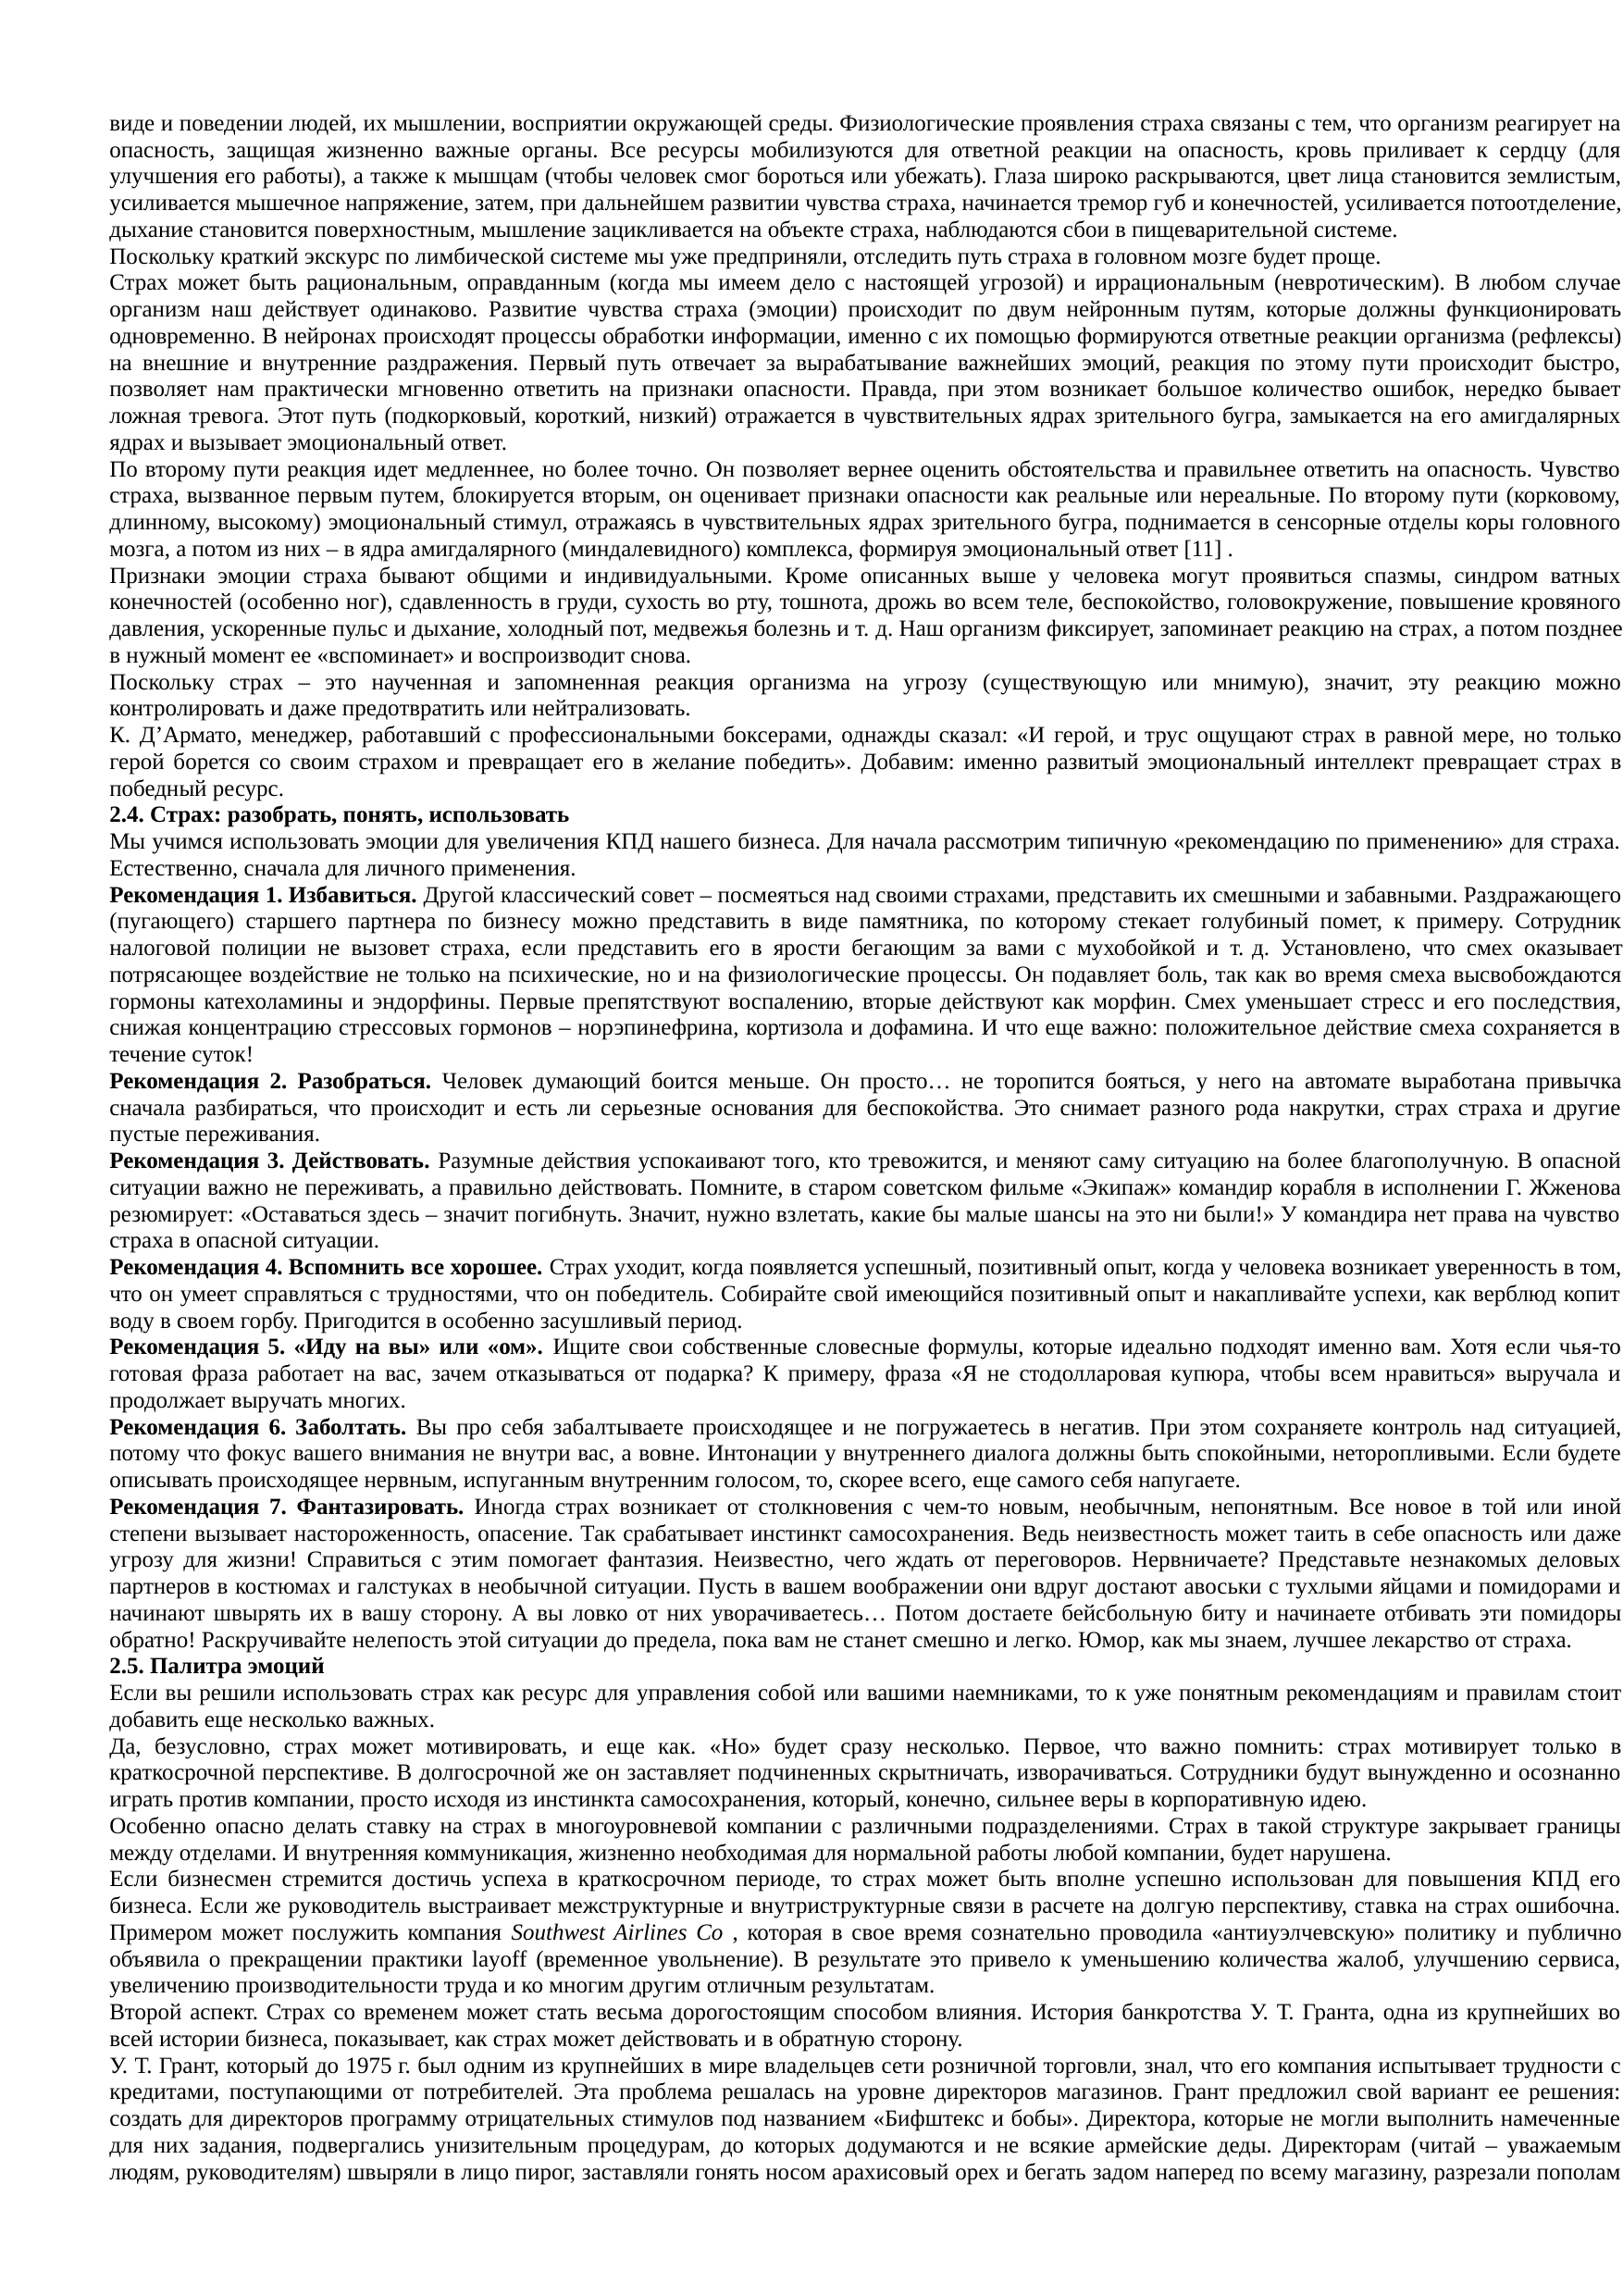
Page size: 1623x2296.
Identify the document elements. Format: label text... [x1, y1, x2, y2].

text Рекомендация 2. Разобраться. Человек думающий боится меньше. Он просто… не торопится бояться, у него на автомате выработана привычка сначала разбираться, что происходит и есть ли серьезные основания для беспокойства. Это снимает разного рода накрутки, страх страха и другие пустые переживания. [109, 1067, 1623, 1147]
text Рекомендация 3. Действовать. Разумные действия успокаивают того, кто тревожится, и меняют саму ситуацию на более благополучную. В опасной ситуации важно не переживать, а правильно действовать. Помните, в старом советском фильме «Экипаж» командир корабля в исполнении Г. Жженова резюмирует: «Оставаться здесь – значит погибнуть. Значит, нужно взлетать, какие бы малые шансы на это ни были!» У командира нет права на чувство страха в опасной ситуации. [109, 1147, 1623, 1253]
text По второму пути реакция идет медленнее, но более точно. Он позволяет вернее оценить обстоятельства и правильнее ответить на опасность. Чувство страха, вызванное первым путем, блокируется вторым, он оценивает признаки опасности как реальные или нереальные. По второму пути (корковому, длинному, высокому) эмоциональный стимул, отражаясь в чувствительных ядрах зрительного бугра, поднимается в сенсорные отделы коры головного мозга, а потом из них – в ядра амигдалярного (миндалевидного) комплекса, формируя эмоциональный ответ [11] . [109, 455, 1623, 562]
text Рекомендация 5. «Иду на вы» или «ом». Ищите свои собственные словесные формулы, которые идеально подходят именно вам. Хотя если чья-то готовая фраза работает на вас, зачем отказываться от подарка? К примеру, фраза «Я не стодолларовая купюра, чтобы всем нравиться» выручала и продолжает выручать многих. [109, 1334, 1623, 1413]
text Мы учимся использовать эмоции для увеличения КПД нашего бизнеса. Для начала рассмотрим типичную «рекомендацию по применению» для страха. Естественно, сначала для личного применения. [109, 827, 1623, 881]
text Поскольку страх – это наученная и запомненная реакция организма на угрозу (существующую или мнимую), значит, эту реакцию можно контролировать и даже предотвратить или нейтрализовать. [109, 668, 1623, 721]
text Признаки эмоции страха бывают общими и индивидуальными. Кроме описанных выше у человека могут проявиться спазмы, синдром ватных конечностей (особенно ног), сдавленность в груди, сухость во рту, тошнота, дрожь во всем теле, беспокойство, головокружение, повышение кровяного давления, ускоренные пульс и дыхание, холодный пот, медвежья болезнь и т. д. Наш организм фиксирует, запоминает реакцию на страх, а потом позднее в нужный момент ее «вспоминает» и воспроизводит снова. [109, 562, 1623, 668]
text Особенно опасно делать ставку на страх в многоуровневой компании с различными подразделениями. Страх в такой структуре закрывает границы между отделами. И внутренняя коммуникация, жизненно необходимая для нормальной работы любой компании, будет нарушена. [109, 1812, 1623, 1866]
text Страх может быть рациональным, оправданным (когда мы имеем дело с настоящей угрозой) и иррациональным (невротическим). В любом случае организм наш действует одинаково. Развитие чувства страха (эмоции) происходит по двум нейронным путям, которые должны функционировать одновременно. В нейронах происходят процессы обработки информации, именно с их помощью формируются ответные реакции организма (рефлексы) на внешние и внутренние раздражения. Первый путь отвечает за вырабатывание важнейших эмоций, реакция по этому пути происходит быстро, позволяет нам практически мгновенно ответить на признаки опасности. Правда, при этом возникает большое количество ошибок, нередко бывает ложная тревога. Этот путь (подкорковый, короткий, низкий) отражается в чувствительных ядрах зрительного бугра, замыкается на его амигдалярных ядрах и вызывает эмоциональный ответ. [109, 269, 1623, 455]
text виде и поведении людей, их мышлении, восприятии окружающей среды. Физиологические проявления страха связаны с тем, что организм реагирует на опасность, защищая жизненно важные органы. Все ресурсы мобилизуются для ответной реакции на опасность, кровь приливает к сердцу (для улучшения его работы), а также к мышцам (чтобы человек смог бороться или убежать). Глаза широко раскрываются, цвет лица становится землистым, усиливается мышечное напряжение, затем, при дальнейшем развитии чувства страха, начинается тремор губ и конечностей, усиливается потоотделение, дыхание становится поверхностным, мышление зацикливается на объекте страха, наблюдаются сбои в пищеварительной системе. [109, 109, 1623, 242]
text Рекомендация 6. Заболтать. Вы про себя забалтываете происходящее и не погружаетесь в негатив. При этом сохраняете контроль над ситуацией, потому что фокус вашего внимания не внутри вас, а вовне. Интонации у внутреннего диалога должны быть спокойными, неторопливыми. Если будете описывать происходящее нервным, испуганным внутренним голосом, то, скорее всего, еще самого себя напугаете. [109, 1413, 1623, 1493]
text Второй аспект. Страх со временем может стать весьма дорогостоящим способом влияния. История банкротства У. Т. Гранта, одна из крупнейших во всей истории бизнеса, показывает, как страх может действовать и в обратную сторону. [109, 1998, 1623, 2052]
text Да, безусловно, страх может мотивировать, и еще как. «Но» будет сразу несколько. Первое, что важно помнить: страх мотивирует только в краткосрочной перспективе. В долгосрочной же он заставляет подчиненных скрытничать, изворачиваться. Сотрудники будут вынужденно и осознанно играть против компании, просто исходя из инстинкта самосохранения, который, конечно, сильнее веры в корпоративную идею. [109, 1732, 1623, 1812]
text У. Т. Грант, который до 1975 г. был одним из крупнейших в мире владельцев сети розничной торговли, знал, что его компания испытывает трудности с кредитами, поступающими от потребителей. Эта проблема решалась на уровне директоров магазинов. Грант предложил свой вариант ее решения: создать для директоров программу отрицательных стимулов под названием «Бифштекс и бобы». Директора, которые не могли выполнить намеченные для них задания, подвергались унизительным процедурам, до которых додумаются и не всякие армейские деды. Директорам (читай – уважаемым людям, руководителям) швыряли в лицо пирог, заставляли гонять носом арахисовый орех и бегать задом наперед по всему магазину, разрезали пополам [109, 2052, 1623, 2185]
text Поскольку краткий экскурс по лимбической системе мы уже предприняли, отследить путь страха в головном мозге будет проще. [109, 242, 1623, 269]
text Если вы решили использовать страх как ресурс для управления собой или вашими наемниками, то к уже понятным рекомендациям и правилам стоит добавить еще несколько важных. [109, 1679, 1623, 1732]
text Если бизнесмен стремится достичь успеха в краткосрочном периоде, то страх может быть вполне успешно использован для повышения КПД его бизнеса. Если же руководитель выстраивает межструктурные и внутриструктурные связи в расчете на долгую перспективу, ставка на страх ошибочна. Примером может послужить компания Southwest Airlines Co , которая в свое время сознательно проводила «антиуэлчевскую» политику и публично объявила о прекращении практики layoff (временное увольнение). В результате это привело к уменьшению количества жалоб, улучшению сервиса, увеличению производительности труда и ко многим другим отличным результатам. [109, 1866, 1623, 1998]
text Рекомендация 1. Избавиться. Другой классический совет – посмеяться над своими страхами, представить их смешными и забавными. Раздражающего (пугающего) старшего партнера по бизнесу можно представить в виде памятника, по которому стекает голубиный помет, к примеру. Сотрудник налоговой полиции не вызовет страха, если представить его в ярости бегающим за вами с мухобойкой и т. д. Установлено, что смех оказывает потрясающее воздействие не только на психические, но и на физиологические процессы. Он подавляет боль, так как во время смеха высвобождаются гормоны катехоламины и эндорфины. Первые препятствуют воспалению, вторые действуют как морфин. Смех уменьшает стресс и его последствия, снижая концентрацию стрессовых гормонов – норэпинефрина, кортизола и дофамина. И что еще важно: положительное действие смеха сохраняется в течение суток! [109, 881, 1623, 1067]
text Рекомендация 7. Фантазировать. Иногда страх возникает от столкновения с чем-то новым, необычным, непонятным. Все новое в той или иной степени вызывает настороженность, опасение. Так срабатывает инстинкт самосохранения. Ведь неизвестность может таить в себе опасность или даже угрозу для жизни! Справиться с этим помогает фантазия. Неизвестно, чего ждать от переговоров. Нервничаете? Представьте незнакомых деловых партнеров в костюмах и галстуках в необычной ситуации. Пусть в вашем воображении они вдруг достают авоськи с тухлыми яйцами и помидорами и начинают швырять их в вашу сторону. А вы ловко от них уворачиваетесь… Потом достаете бейсбольную биту и начинаете отбивать эти помидоры обратно! Раскручивайте нелепость этой ситуации до предела, пока вам не станет смешно и легко. Юмор, как мы знаем, лучшее лекарство от страха. [109, 1493, 1623, 1653]
subtitle 2.4. Страх: разобрать, понять, использовать [109, 801, 1623, 827]
text К. Д’Армато, менеджер, работавший с профессиональными боксерами, однажды сказал: «И герой, и трус ощущают страх в равной мере, но только герой борется со своим страхом и превращает его в желание победить». Добавим: именно развитый эмоциональный интеллект превращает страх в победный ресурс. [109, 721, 1623, 801]
text Рекомендация 4. Вспомнить все хорошее. Страх уходит, когда появляется успешный, позитивный опыт, когда у человека возникает уверенность в том, что он умеет справляться с трудностями, что он победитель. Собирайте свой имеющийся позитивный опыт и накапливайте успехи, как верблюд копит воду в своем горбу. Пригодится в особенно засушливый период. [109, 1253, 1623, 1334]
subtitle 2.5. Палитра эмоций [109, 1653, 1623, 1679]
